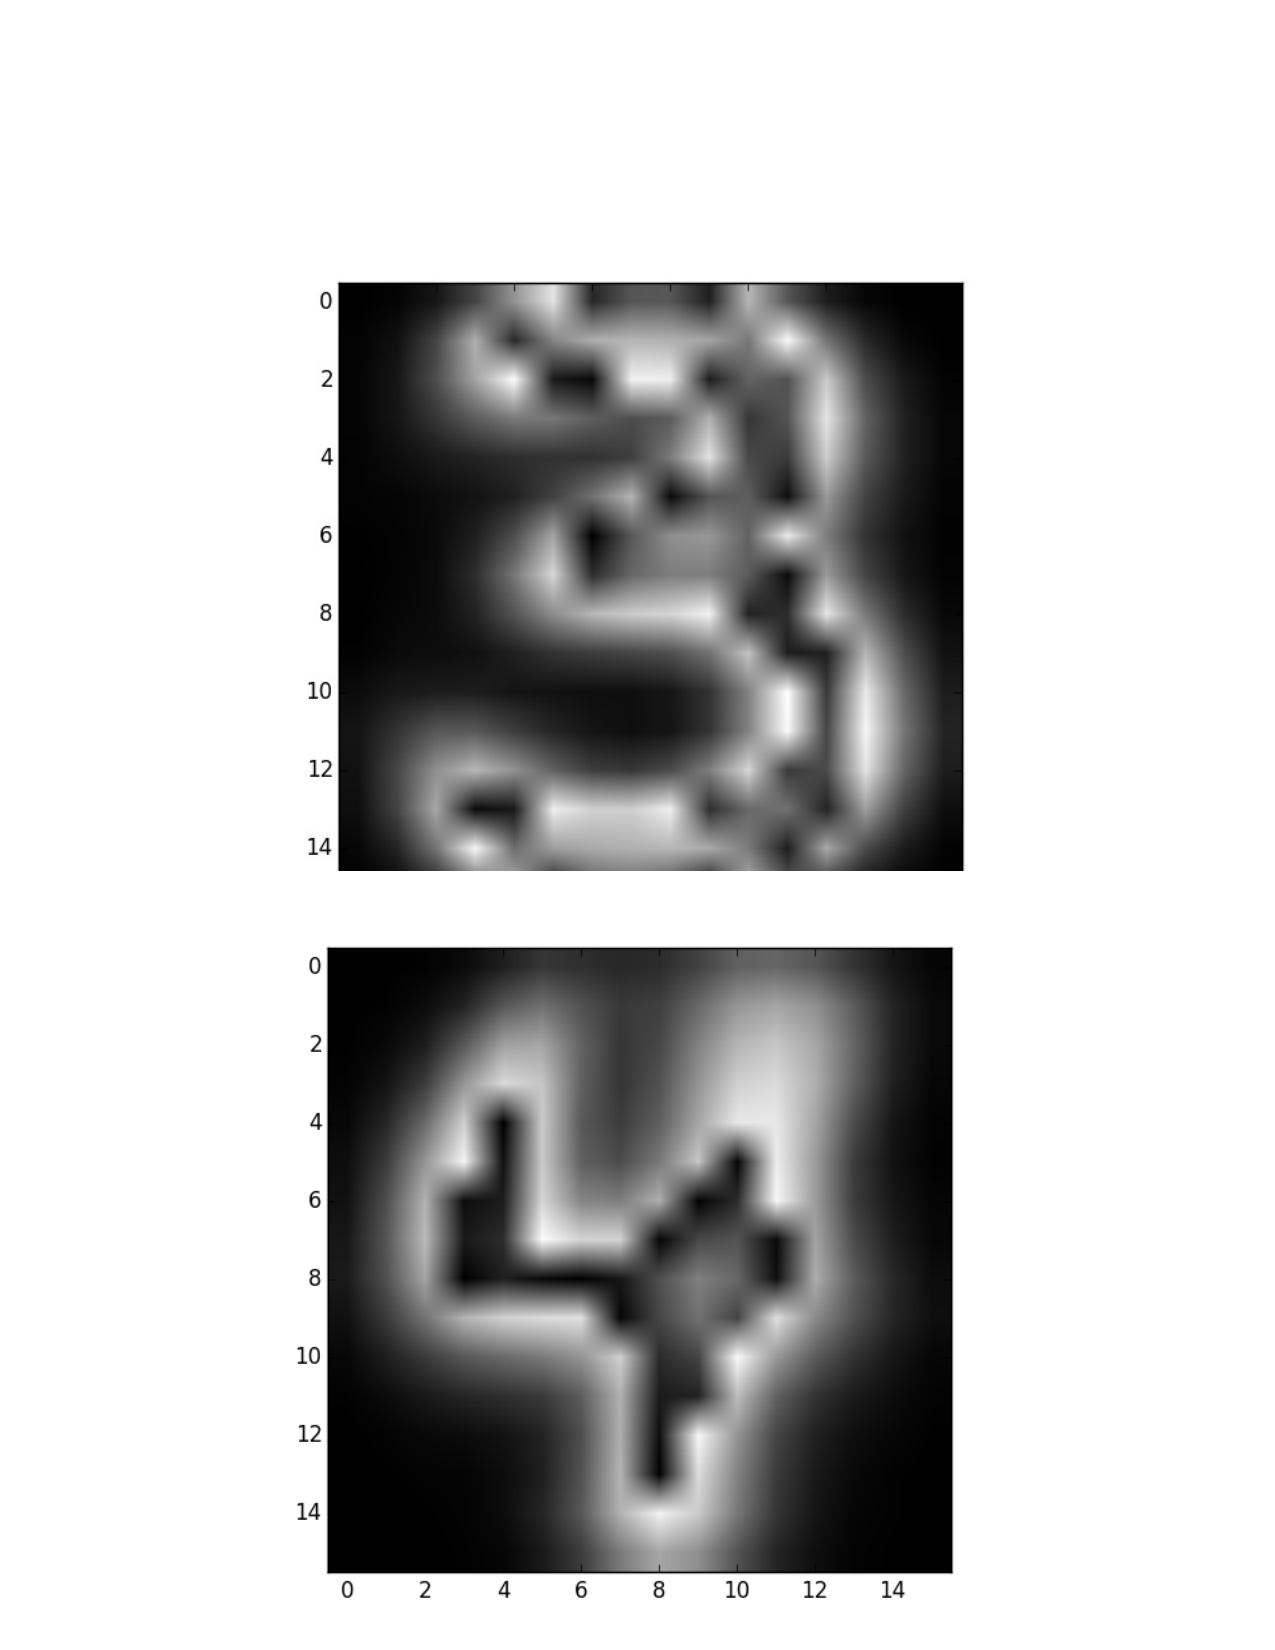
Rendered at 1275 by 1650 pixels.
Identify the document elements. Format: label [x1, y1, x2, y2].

picture [107, 205, 1157, 1650]
